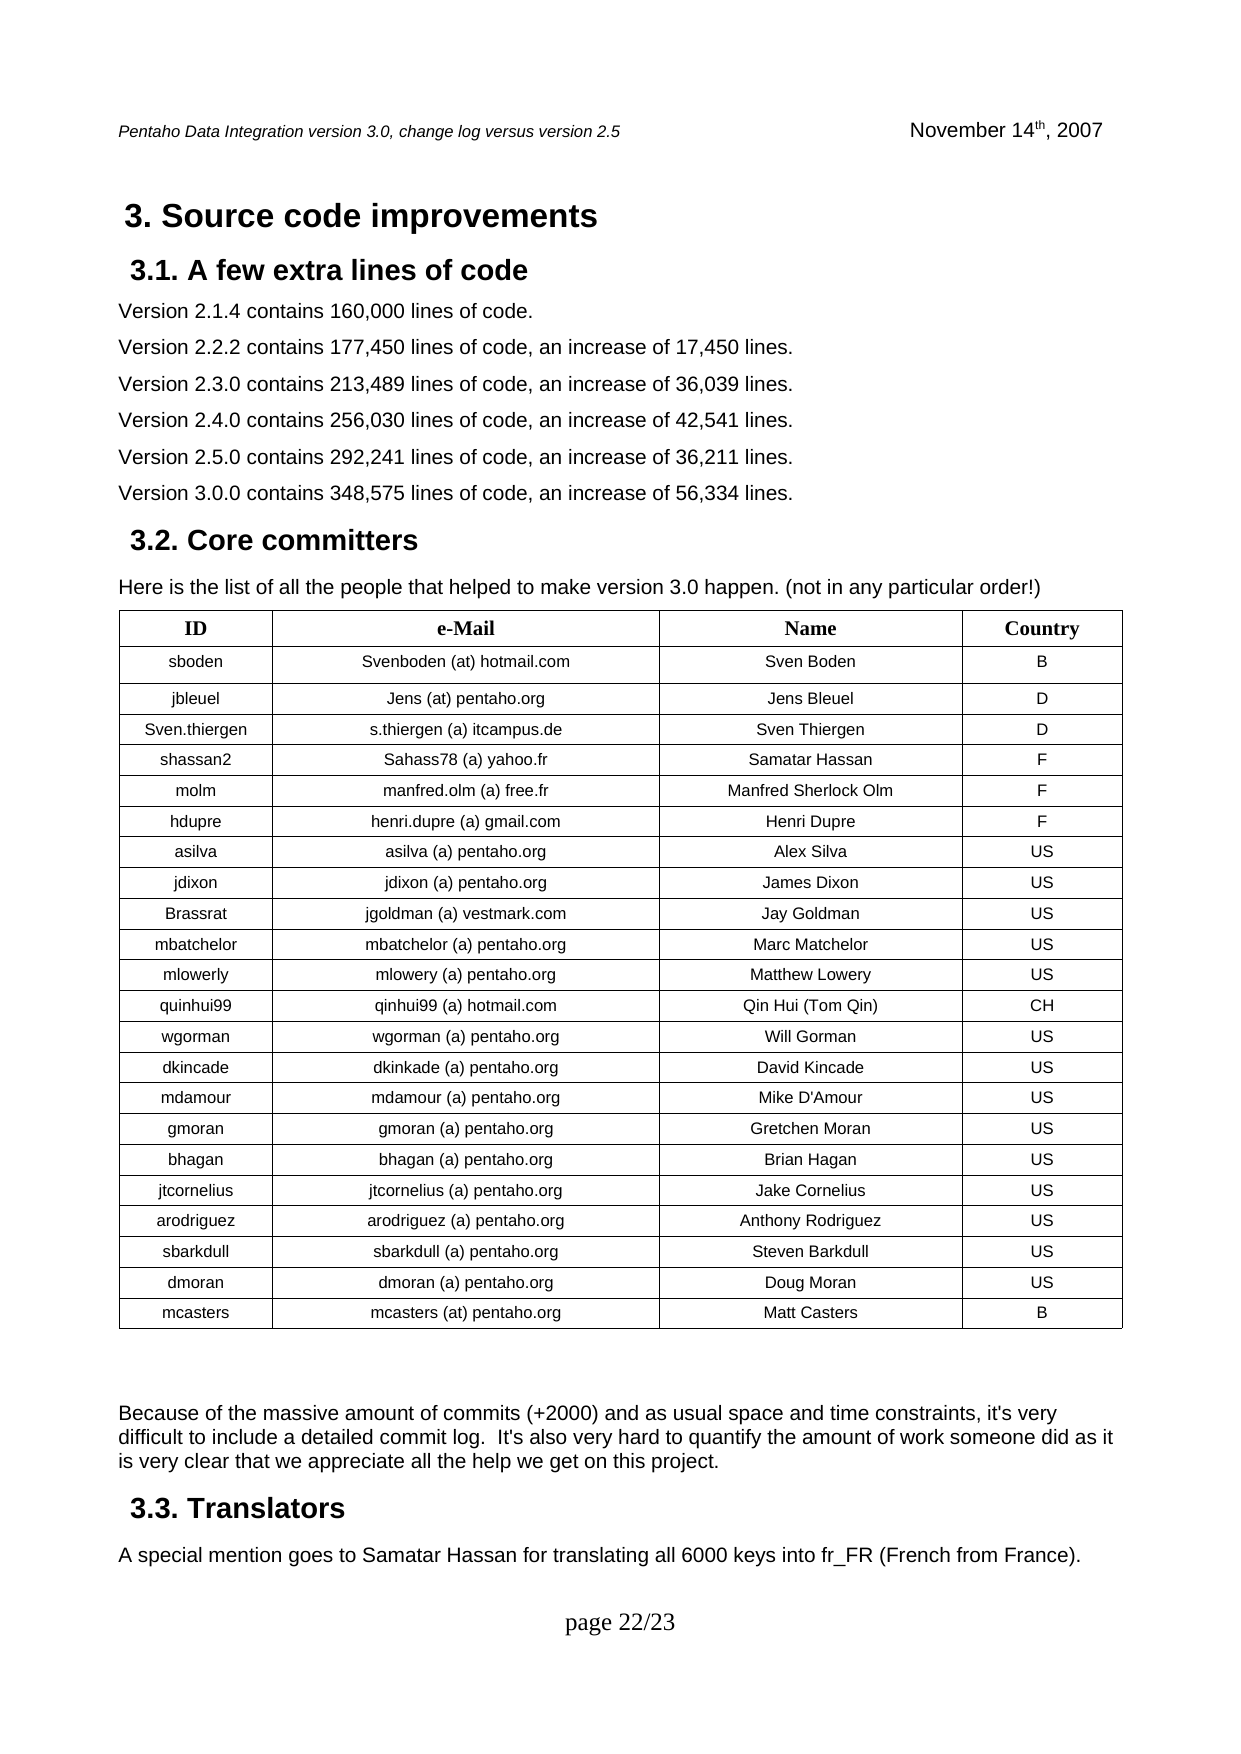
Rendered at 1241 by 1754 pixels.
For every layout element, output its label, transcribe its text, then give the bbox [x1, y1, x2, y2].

table_cell Anthony Rodriguez [660, 1206, 962, 1236]
table_cell US [963, 868, 1122, 898]
table_cell qinhui99 (a) hotmail.com [273, 991, 659, 1021]
table_cell mbatchelor (a) pentaho.org [273, 930, 659, 959]
table_cell jdixon (a) pentaho.org [273, 868, 659, 898]
table_cell US [963, 1145, 1122, 1174]
table_cell Marc Matchelor [660, 930, 962, 959]
table_header Name [660, 611, 962, 646]
table_cell dkincade [120, 1053, 272, 1082]
table_cell bhagan (a) pentaho.org [273, 1145, 659, 1174]
table_cell Manfred Sherlock Olm [660, 776, 962, 806]
table_cell bhagan [120, 1145, 272, 1174]
table_cell gmoran (a) pentaho.org [273, 1114, 659, 1144]
table_cell US [963, 960, 1122, 990]
subtitle Core committers [130, 523, 1122, 557]
text Version 2.4.0 contains 256,030 lines of code, an increase of 42,541 lines. [118, 408, 1122, 432]
table_cell hdupre [120, 807, 272, 836]
table_cell Mike D'Amour [660, 1083, 962, 1113]
table_cell Sven Boden [660, 647, 962, 683]
table_cell Samatar Hassan [660, 745, 962, 775]
table_cell US [963, 1176, 1122, 1205]
table_cell quinhui99 [120, 991, 272, 1021]
table_cell shassan2 [120, 745, 272, 775]
table_cell mlowery (a) pentaho.org [273, 960, 659, 990]
table_cell Gretchen Moran [660, 1114, 962, 1144]
table_cell sboden [120, 647, 272, 683]
table_cell David Kincade [660, 1053, 962, 1082]
table_cell US [963, 1022, 1122, 1052]
table_cell US [963, 899, 1122, 929]
subtitle Source code improvements [124, 197, 1122, 235]
table_cell Sahass78 (a) yahoo.fr [273, 745, 659, 775]
text A special mention goes to Samatar Hassan for translating all 6000 keys into fr_FR (French from France). [118, 1543, 1122, 1567]
table_cell Brassrat [120, 899, 272, 929]
table_cell Henri Dupre [660, 807, 962, 836]
table_cell Steven Barkdull [660, 1237, 962, 1267]
table_cell dmoran (a) pentaho.org [273, 1268, 659, 1297]
table_cell jbleuel [120, 684, 272, 713]
table_cell CH [963, 991, 1122, 1021]
table_cell arodriguez (a) pentaho.org [273, 1206, 659, 1236]
table_cell mcasters (at) pentaho.org [273, 1299, 659, 1328]
table_cell US [963, 1206, 1122, 1236]
text Version 2.5.0 contains 292,241 lines of code, an increase of 36,211 lines. [118, 444, 1122, 468]
table_cell asilva [120, 837, 272, 867]
table_cell Sven Thiergen [660, 715, 962, 744]
table_cell dmoran [120, 1268, 272, 1297]
table_cell US [963, 1083, 1122, 1113]
table_cell D [963, 684, 1122, 713]
table_cell Svenboden (at) hotmail.com [273, 647, 659, 683]
subtitle A few extra lines of code [130, 253, 1122, 287]
table_cell mbatchelor [120, 930, 272, 959]
table_header Country [963, 611, 1122, 646]
table_cell US [963, 1053, 1122, 1082]
table_cell dkinkade (a) pentaho.org [273, 1053, 659, 1082]
table_cell D [963, 715, 1122, 744]
table_cell jtcornelius [120, 1176, 272, 1205]
text Version 2.2.2 contains 177,450 lines of code, an increase of 17,450 lines. [118, 335, 1122, 359]
table_cell Brian Hagan [660, 1145, 962, 1174]
table_cell sbarkdull [120, 1237, 272, 1267]
table_cell B [963, 1299, 1122, 1328]
table_cell Jens (at) pentaho.org [273, 684, 659, 713]
table_cell mdamour (a) pentaho.org [273, 1083, 659, 1113]
table_cell US [963, 1114, 1122, 1144]
table_cell jgoldman (a) vestmark.com [273, 899, 659, 929]
table_cell Alex Silva [660, 837, 962, 867]
table_cell mlowerly [120, 960, 272, 990]
table_cell wgorman (a) pentaho.org [273, 1022, 659, 1052]
text Version 2.3.0 contains 213,489 lines of code, an increase of 36,039 lines. [118, 372, 1122, 396]
table_cell Matthew Lowery [660, 960, 962, 990]
table_cell F [963, 776, 1122, 806]
table_cell jdixon [120, 868, 272, 898]
table_header ID [120, 611, 272, 646]
table_cell gmoran [120, 1114, 272, 1144]
table_cell Qin Hui (Tom Qin) [660, 991, 962, 1021]
text Here is the list of all the people that helped to make version 3.0 happen. (not in any particular order!) [118, 575, 1122, 599]
table_cell Jay Goldman [660, 899, 962, 929]
table_cell B [963, 647, 1122, 683]
table_cell wgorman [120, 1022, 272, 1052]
table_cell arodriguez [120, 1206, 272, 1236]
table_cell s.thiergen (a) itcampus.de [273, 715, 659, 744]
table_cell asilva (a) pentaho.org [273, 837, 659, 867]
table_cell henri.dupre (a) gmail.com [273, 807, 659, 836]
text Version 2.1.4 contains 160,000 lines of code. [118, 299, 1122, 323]
table_cell US [963, 1268, 1122, 1297]
table_cell Doug Moran [660, 1268, 962, 1297]
table_cell US [963, 930, 1122, 959]
table_cell US [963, 1237, 1122, 1267]
text Because of the massive amount of commits (+2000) and as usual space and time constraints, it's very difficult to include a detailed commit log. It's also very hard to quantify the amount of work someone did as it is very clear that we appreciate all the help we get on this project. [118, 1401, 1122, 1473]
table_cell manfred.olm (a) free.fr [273, 776, 659, 806]
table_cell F [963, 807, 1122, 836]
text Version 3.0.0 contains 348,575 lines of code, an increase of 56,334 lines. [118, 481, 1122, 505]
table_cell Will Gorman [660, 1022, 962, 1052]
table_cell jtcornelius (a) pentaho.org [273, 1176, 659, 1205]
table_cell F [963, 745, 1122, 775]
table_cell sbarkdull (a) pentaho.org [273, 1237, 659, 1267]
table_cell Jens Bleuel [660, 684, 962, 713]
table_cell Sven.thiergen [120, 715, 272, 744]
table_cell mdamour [120, 1083, 272, 1113]
table_cell Matt Casters [660, 1299, 962, 1328]
table_cell Jake Cornelius [660, 1176, 962, 1205]
table_header e-Mail [273, 611, 659, 646]
subtitle Translators [130, 1491, 1122, 1525]
table_cell US [963, 837, 1122, 867]
table_cell mcasters [120, 1299, 272, 1328]
table_cell molm [120, 776, 272, 806]
table_cell James Dixon [660, 868, 962, 898]
